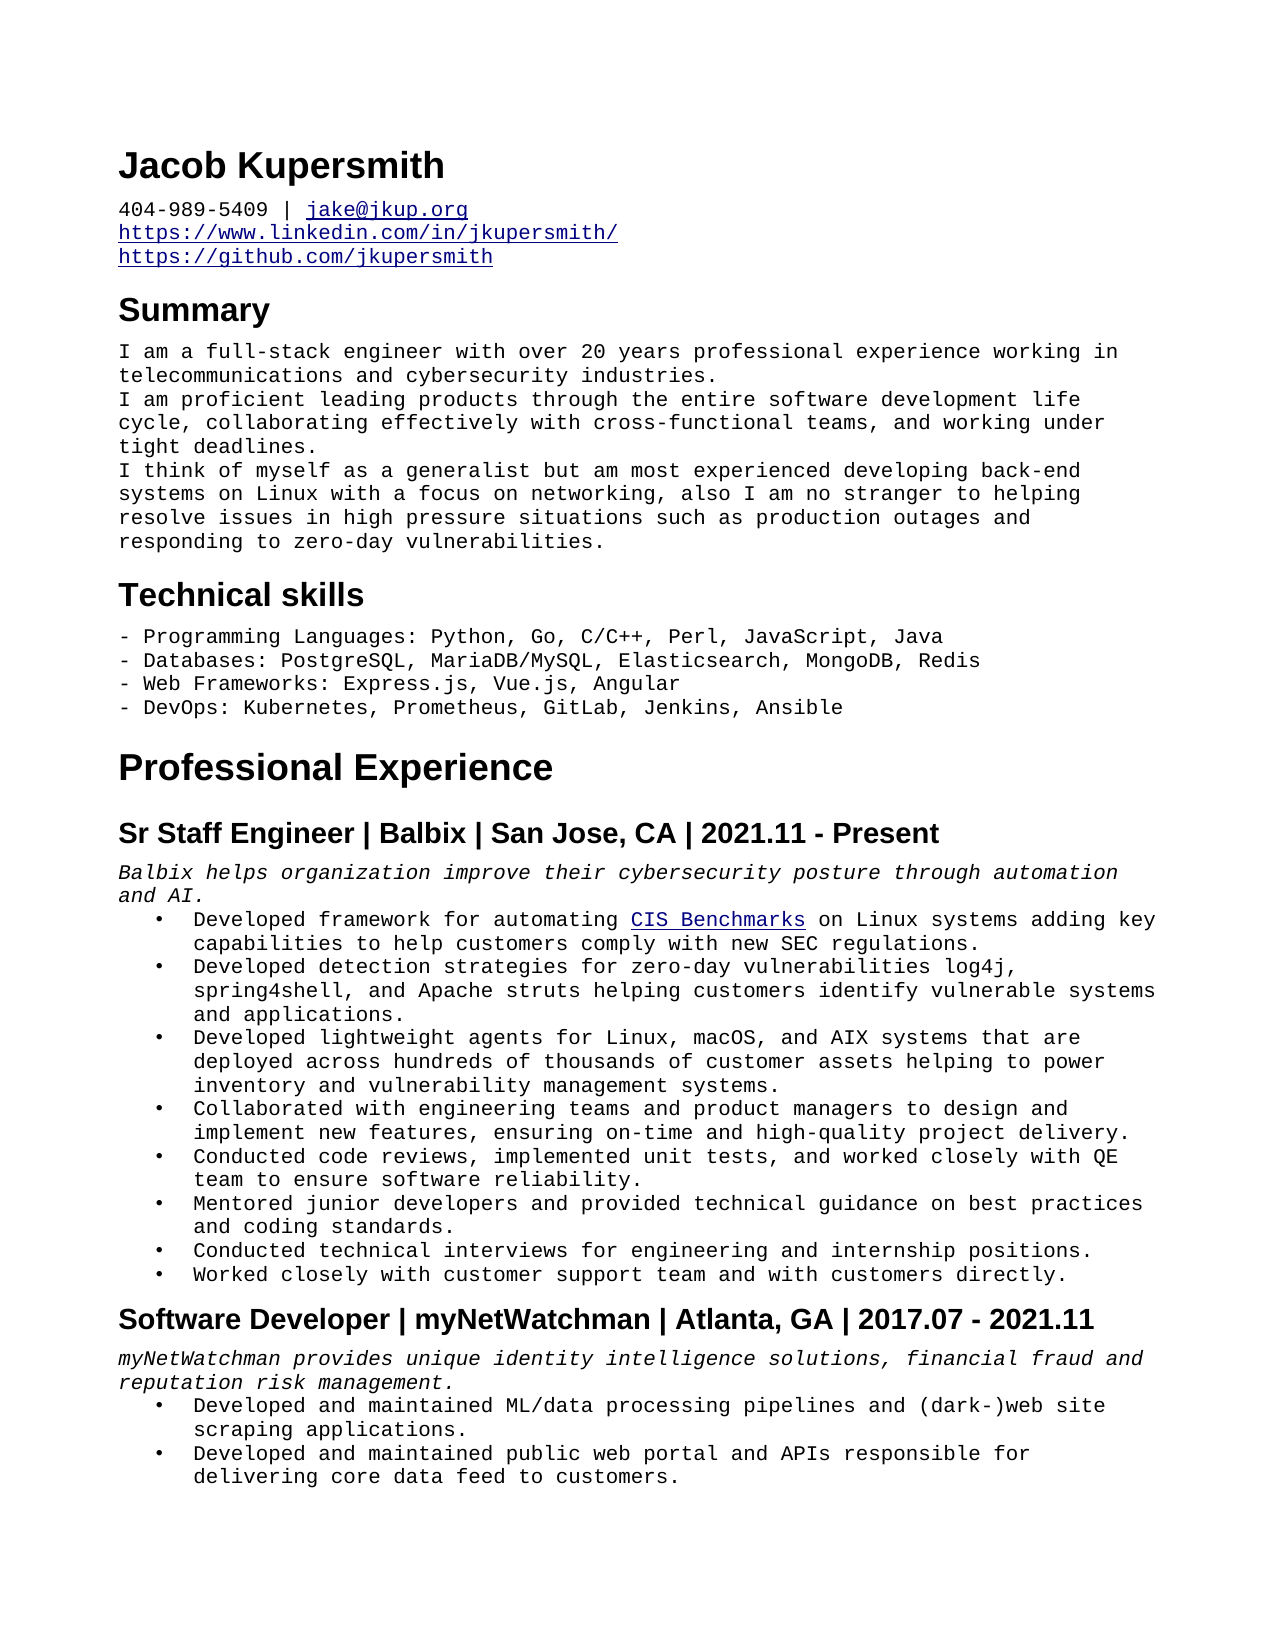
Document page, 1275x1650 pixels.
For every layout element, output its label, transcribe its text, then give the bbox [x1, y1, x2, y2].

list Developed detection strategies for zero-day vulnerabilities log4j, spring4shell, and Apache struts helping customers identify vulnerable systems and applications. [156, 956, 1157, 1027]
subtitle Professional Experience [118, 746, 1157, 789]
list Developed framework for automating CIS Benchmarks on Linux systems adding key capabilities to help customers comply with new SEC regulations. [156, 909, 1157, 956]
text - Programming Languages: Python, Go, C/C++, Perl, JavaScript, Java [118, 626, 1157, 650]
list Developed lightweight agents for Linux, macOS, and AIX systems that are deployed across hundreds of thousands of customer assets helping to power inventory and vulnerability management systems. [156, 1027, 1157, 1098]
text I am a full-stack engineer with over 20 years professional experience working in telecommunications and cybersecurity industries. [118, 341, 1157, 389]
text - DevOps: Kubernetes, Prometheus, GitLab, Jenkins, Ansible [118, 697, 1157, 721]
list Collaborated with engineering teams and product managers to design and implement new features, ensuring on-time and high-quality project delivery. [156, 1098, 1157, 1146]
list Conducted code reviews, implemented unit tests, and worked closely with QE team to ensure software reliability. [156, 1146, 1157, 1193]
text Balbix helps organization improve their cybersecurity posture through automation and AI. [118, 862, 1157, 909]
text I think of myself as a generalist but am most experienced developing back-end systems on Linux with a focus on networking, also I am no stranger to helping resolve issues in high pressure situations such as production outages and responding to zero-day vulnerabilities. [118, 460, 1157, 554]
subtitle Summary [118, 291, 1157, 329]
text myNetWatchman provides unique identity intelligence solutions, financial fraud and reputation risk management. [118, 1348, 1157, 1395]
subtitle Technical skills [118, 575, 1157, 613]
text - Web Frameworks: Express.js, Vue.js, Angular [118, 673, 1157, 697]
list Conducted technical interviews for engineering and internship positions. [156, 1240, 1157, 1264]
subtitle Software Developer | myNetWatchman | Atlanta, GA | 2017.07 - 2021.11 [118, 1302, 1157, 1336]
list Worked closely with customer support team and with customers directly. [156, 1264, 1157, 1287]
text - Databases: PostgreSQL, MariaDB/MySQL, Elasticsearch, MongoDB, Redis [118, 650, 1157, 673]
text https://github.com/jkupersmith [118, 246, 1157, 270]
list Mentored junior developers and provided technical guidance on best practices and coding standards. [156, 1193, 1157, 1240]
subtitle Sr Staff Engineer | Balbix | San Jose, CA | 2021.11 - Present [118, 816, 1157, 849]
text 404-989-5409 | jake@jkup.org [118, 199, 1157, 222]
text I am proficient leading products through the entire software development life cycle, collaborating effectively with cross-functional teams, and working under tight deadlines. [118, 389, 1157, 460]
text https://www.linkedin.com/in/jkupersmith/ [118, 222, 1157, 246]
subtitle Jacob Kupersmith [118, 143, 1157, 186]
list Developed and maintained public web portal and APIs responsible for delivering core data feed to customers. [156, 1443, 1157, 1490]
list Developed and maintained ML/data processing pipelines and (dark-)web site scraping applications. [156, 1395, 1157, 1443]
